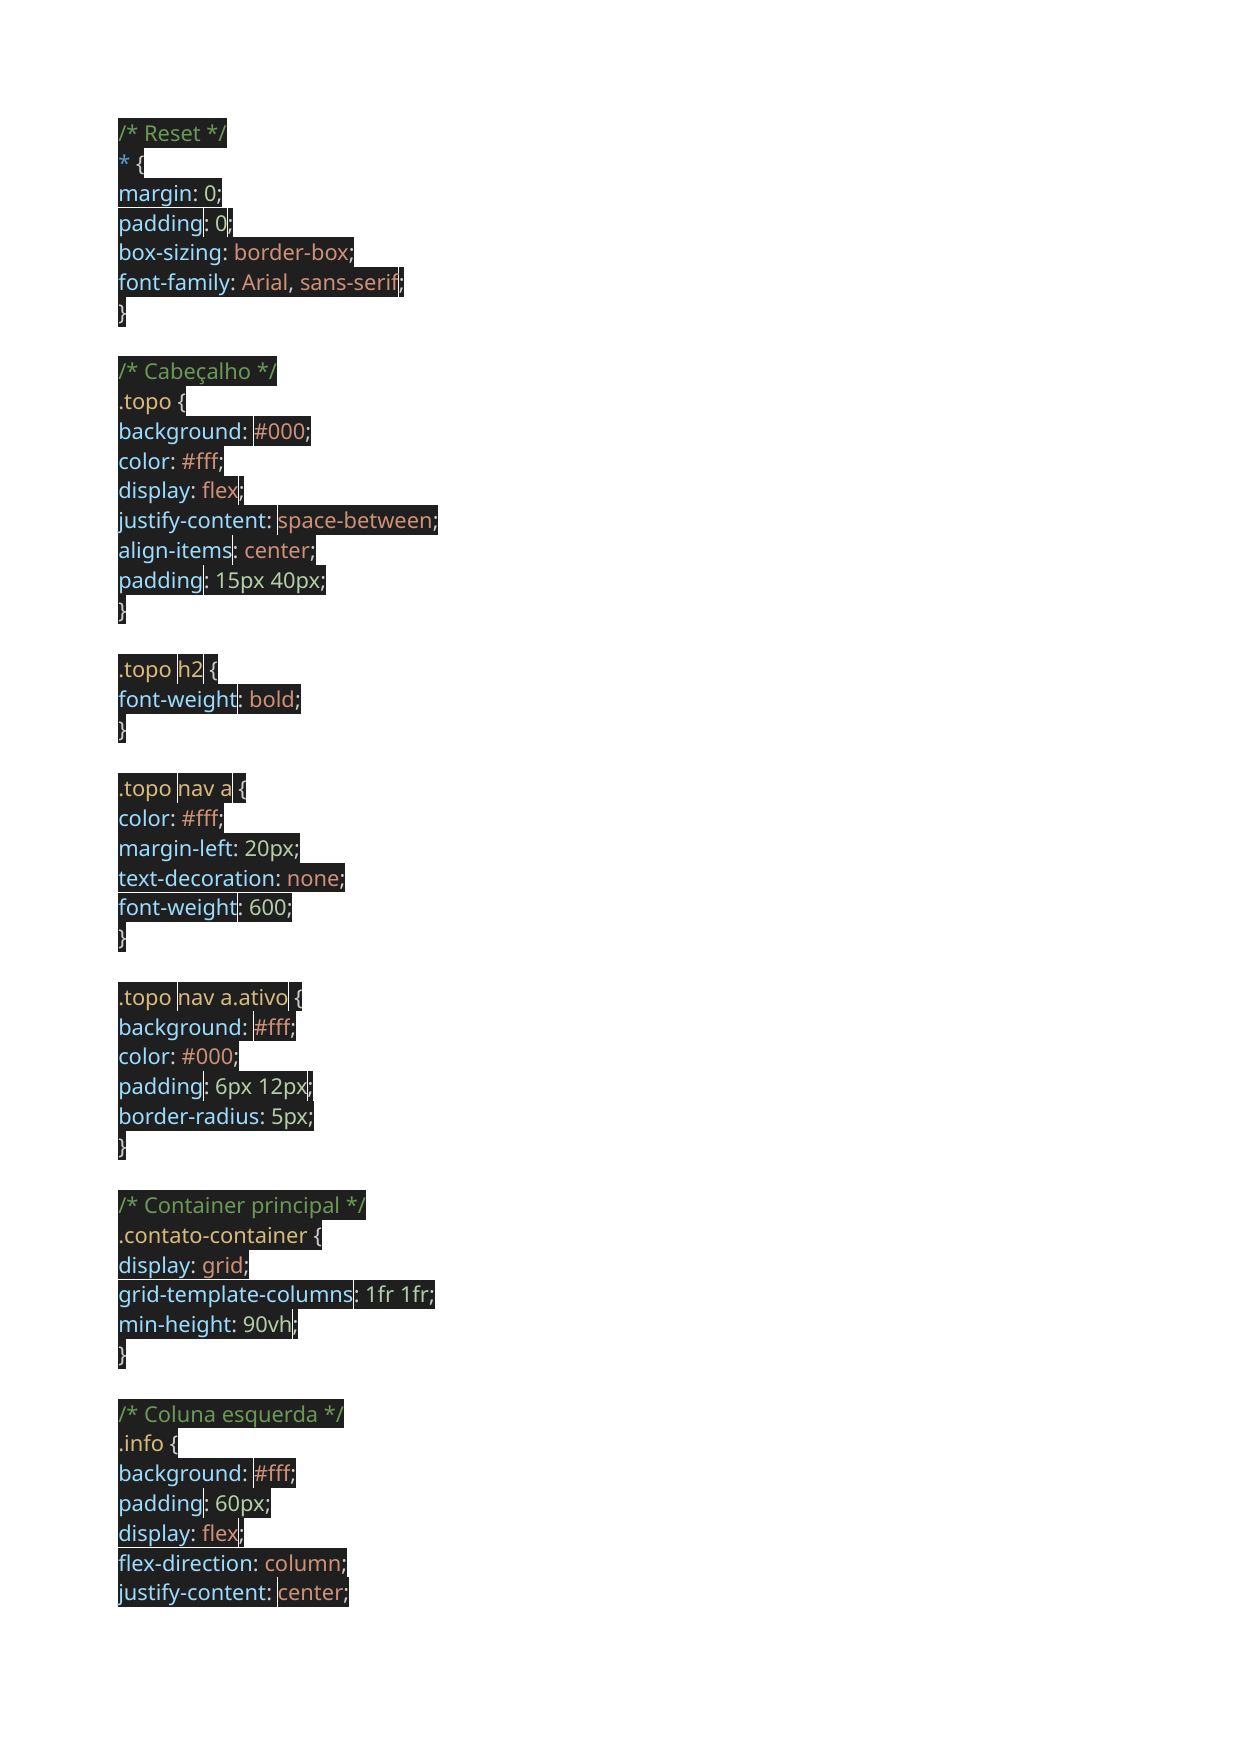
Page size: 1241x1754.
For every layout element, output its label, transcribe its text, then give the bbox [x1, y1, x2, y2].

text } [118, 714, 1122, 743]
text margin: 0; [118, 178, 1122, 207]
text * { [118, 148, 1122, 178]
text text-decoration: none; [118, 863, 1122, 892]
text /* Cabeçalho */ [118, 356, 1122, 386]
text font-weight: 600; [118, 892, 1122, 922]
text color: #fff; [118, 446, 1122, 476]
text display: flex; [118, 1518, 1122, 1547]
text justify-content: center; [118, 1577, 1122, 1607]
text padding: 0; [118, 207, 1122, 237]
text /* Reset */ [118, 118, 1122, 148]
text font-weight: bold; [118, 684, 1122, 714]
text } [118, 297, 1122, 327]
text display: flex; [118, 476, 1122, 505]
text color: #fff; [118, 803, 1122, 833]
text flex-direction: column; [118, 1547, 1122, 1577]
text margin-left: 20px; [118, 833, 1122, 863]
text grid-template-columns: 1fr 1fr; [118, 1279, 1122, 1309]
text } [118, 595, 1122, 624]
text /* Container principal */ [118, 1190, 1122, 1220]
text box-sizing: border-box; [118, 237, 1122, 267]
text .contato-container { [118, 1220, 1122, 1250]
text .topo nav a.ativo { [118, 982, 1122, 1011]
text .topo nav a { [118, 773, 1122, 803]
text padding: 15px 40px; [118, 565, 1122, 595]
text align-items: center; [118, 535, 1122, 565]
text .topo { [118, 386, 1122, 416]
text .info { [118, 1428, 1122, 1458]
text .topo h2 { [118, 654, 1122, 684]
text min-height: 90vh; [118, 1309, 1122, 1339]
text } [118, 1339, 1122, 1369]
text } [118, 1131, 1122, 1160]
text padding: 60px; [118, 1488, 1122, 1518]
text padding: 6px 12px; [118, 1071, 1122, 1101]
text justify-content: space-between; [118, 505, 1122, 535]
text font-family: Arial, sans-serif; [118, 267, 1122, 297]
text color: #000; [118, 1041, 1122, 1071]
text display: grid; [118, 1250, 1122, 1279]
text border-radius: 5px; [118, 1101, 1122, 1131]
text background: #fff; [118, 1011, 1122, 1041]
text /* Coluna esquerda */ [118, 1398, 1122, 1428]
text background: #000; [118, 416, 1122, 446]
text background: #fff; [118, 1458, 1122, 1488]
text } [118, 922, 1122, 952]
